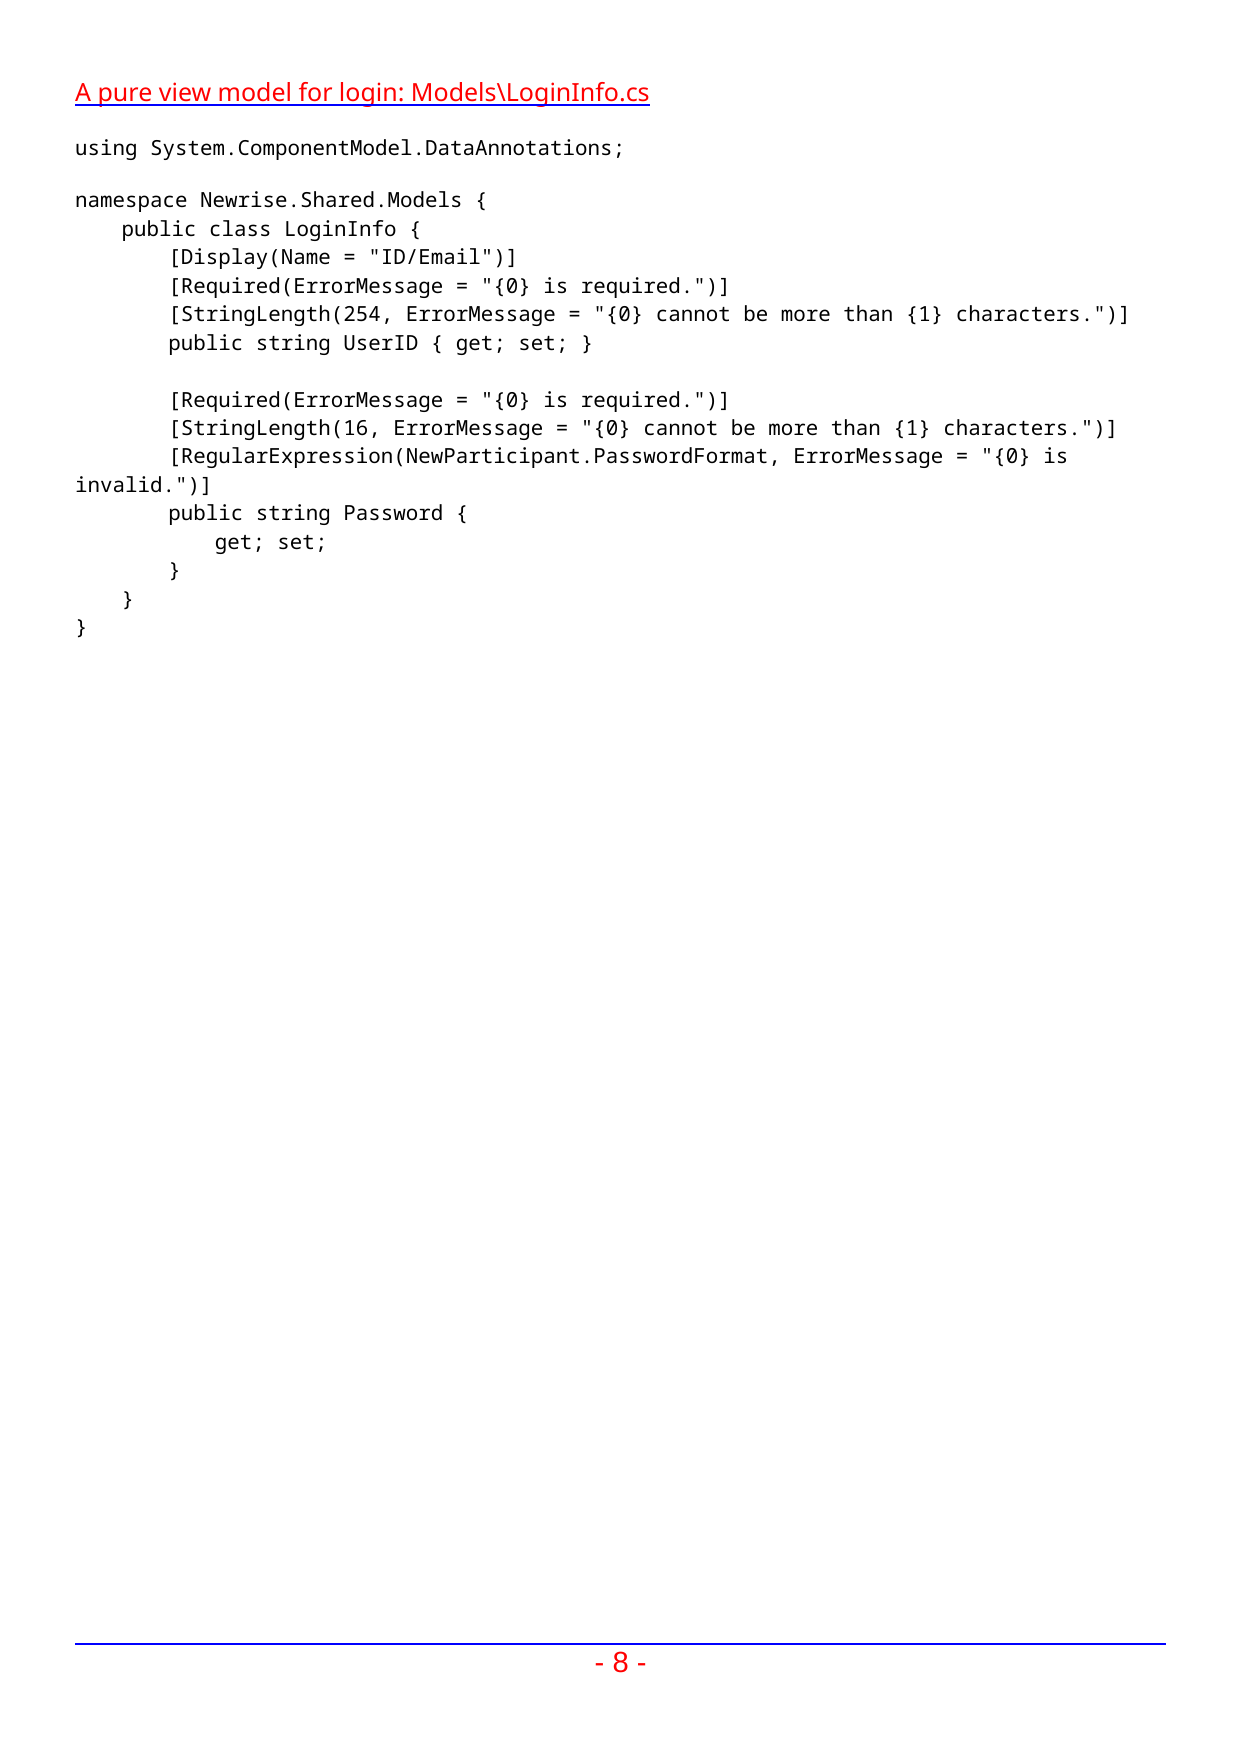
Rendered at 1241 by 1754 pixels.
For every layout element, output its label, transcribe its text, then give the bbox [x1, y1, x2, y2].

text [Required(ErrorMessage = "{0} is required.")] [75, 385, 1166, 413]
text [RegularExpression(NewParticipant.PasswordFormat, ErrorMessage = "{0} is invalid.")] [75, 442, 1166, 498]
text } [75, 584, 1166, 612]
text [StringLength(16, ErrorMessage = "{0} cannot be more than {1} characters.")] [75, 413, 1166, 442]
text } [75, 612, 1166, 641]
text using System.ComponentModel.DataAnnotations; [75, 133, 1166, 162]
text } [75, 555, 1166, 584]
text A pure view model for login: Models\LoginInfo.cs [75, 75, 1166, 109]
text public string Password { [75, 498, 1166, 527]
text [Display(Name = "ID/Email")] [75, 242, 1166, 271]
text [Required(ErrorMessage = "{0} is required.")] [75, 271, 1166, 299]
text public class LoginInfo { [75, 214, 1166, 242]
text get; set; [75, 527, 1166, 555]
text namespace Newrise.Shared.Models { [75, 186, 1166, 214]
text public string UserID { get; set; } [75, 328, 1166, 356]
text [StringLength(254, ErrorMessage = "{0} cannot be more than {1} characters.")] [75, 299, 1166, 328]
